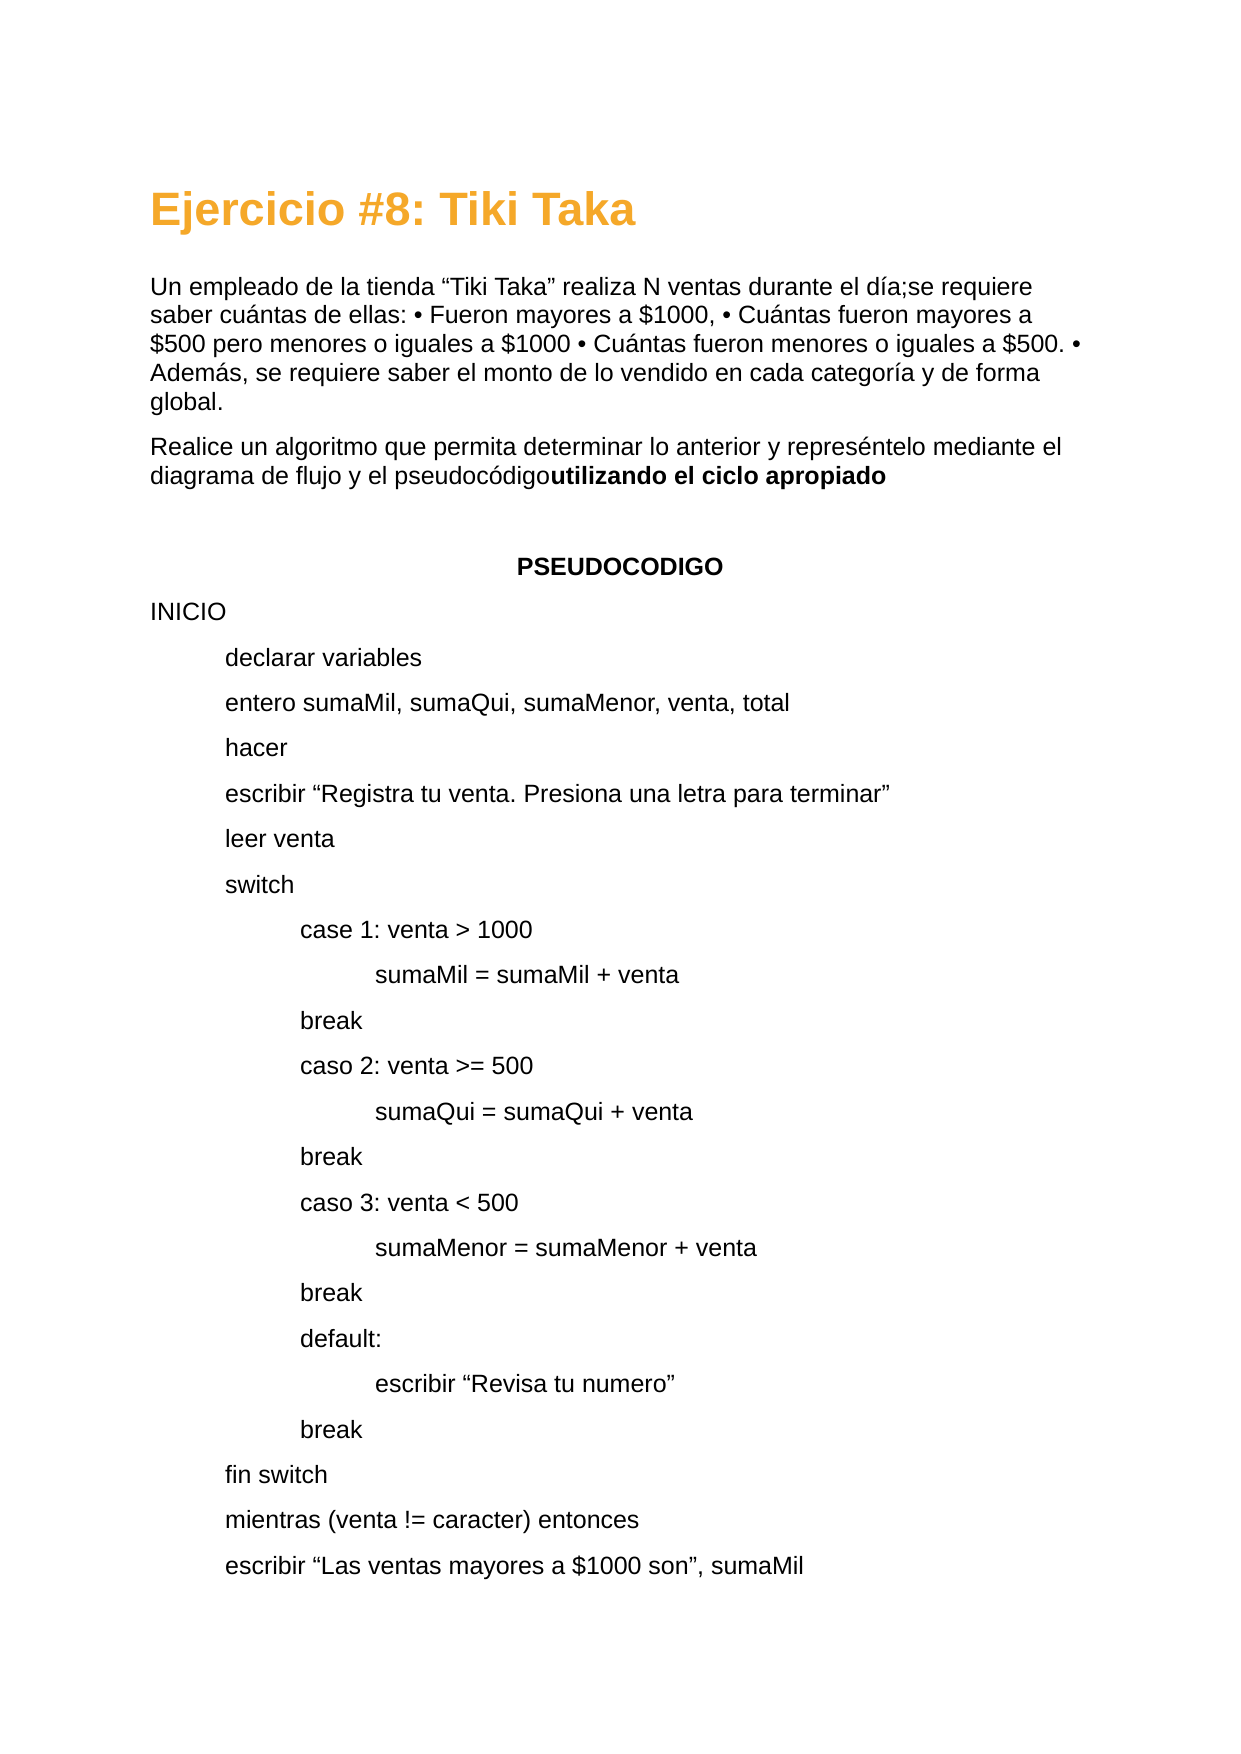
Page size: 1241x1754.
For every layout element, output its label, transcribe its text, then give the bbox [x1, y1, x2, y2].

text break [150, 1142, 1090, 1171]
text escribir “Revisa tu numero” [150, 1369, 1090, 1398]
text caso 2: venta >= 500 [150, 1051, 1090, 1080]
text leer venta [150, 824, 1090, 853]
text caso 3: venta < 500 [150, 1188, 1090, 1216]
text switch [150, 870, 1090, 898]
text break [150, 1278, 1090, 1307]
text Realice un algoritmo que permita determinar lo anterior y represéntelo mediante el diagrama de flujo y el pseudocódigoutilizando el ciclo apropiado [150, 432, 1090, 490]
text sumaMenor = sumaMenor + venta [150, 1233, 1090, 1262]
text sumaQui = sumaQui + venta [150, 1097, 1090, 1126]
text escribir “Registra tu venta. Presiona una letra para terminar” [150, 779, 1090, 808]
text mientras (venta != caracter) entonces [150, 1506, 1090, 1534]
text Un empleado de la tienda “Tiki Taka” realiza N ventas durante el día;se requiere saber cuántas de ellas: • Fueron mayores a $1000, • Cuántas fueron mayores a $500 pero menores o iguales a $1000 • Cuántas fueron menores o iguales a $500. • Además, se requiere saber el monto de lo vendido en cada categoría y de forma global. [150, 272, 1090, 416]
text PSEUDOCODIGO [150, 552, 1090, 581]
text INICIO [150, 597, 1090, 626]
text break [150, 1006, 1090, 1035]
text break [150, 1415, 1090, 1443]
text case 1: venta > 1000 [150, 915, 1090, 944]
text default: [150, 1324, 1090, 1353]
text fin switch [150, 1460, 1090, 1489]
text declarar variables [150, 643, 1090, 671]
text escribir “Las ventas mayores a $1000 son”, sumaMil [150, 1551, 1090, 1580]
text hacer [150, 733, 1090, 762]
text entero sumaMil, sumaQui, sumaMenor, venta, total [150, 688, 1090, 717]
text sumaMil = sumaMil + venta [150, 961, 1090, 989]
subtitle Ejercicio #8: Tiki Taka [150, 181, 1090, 235]
